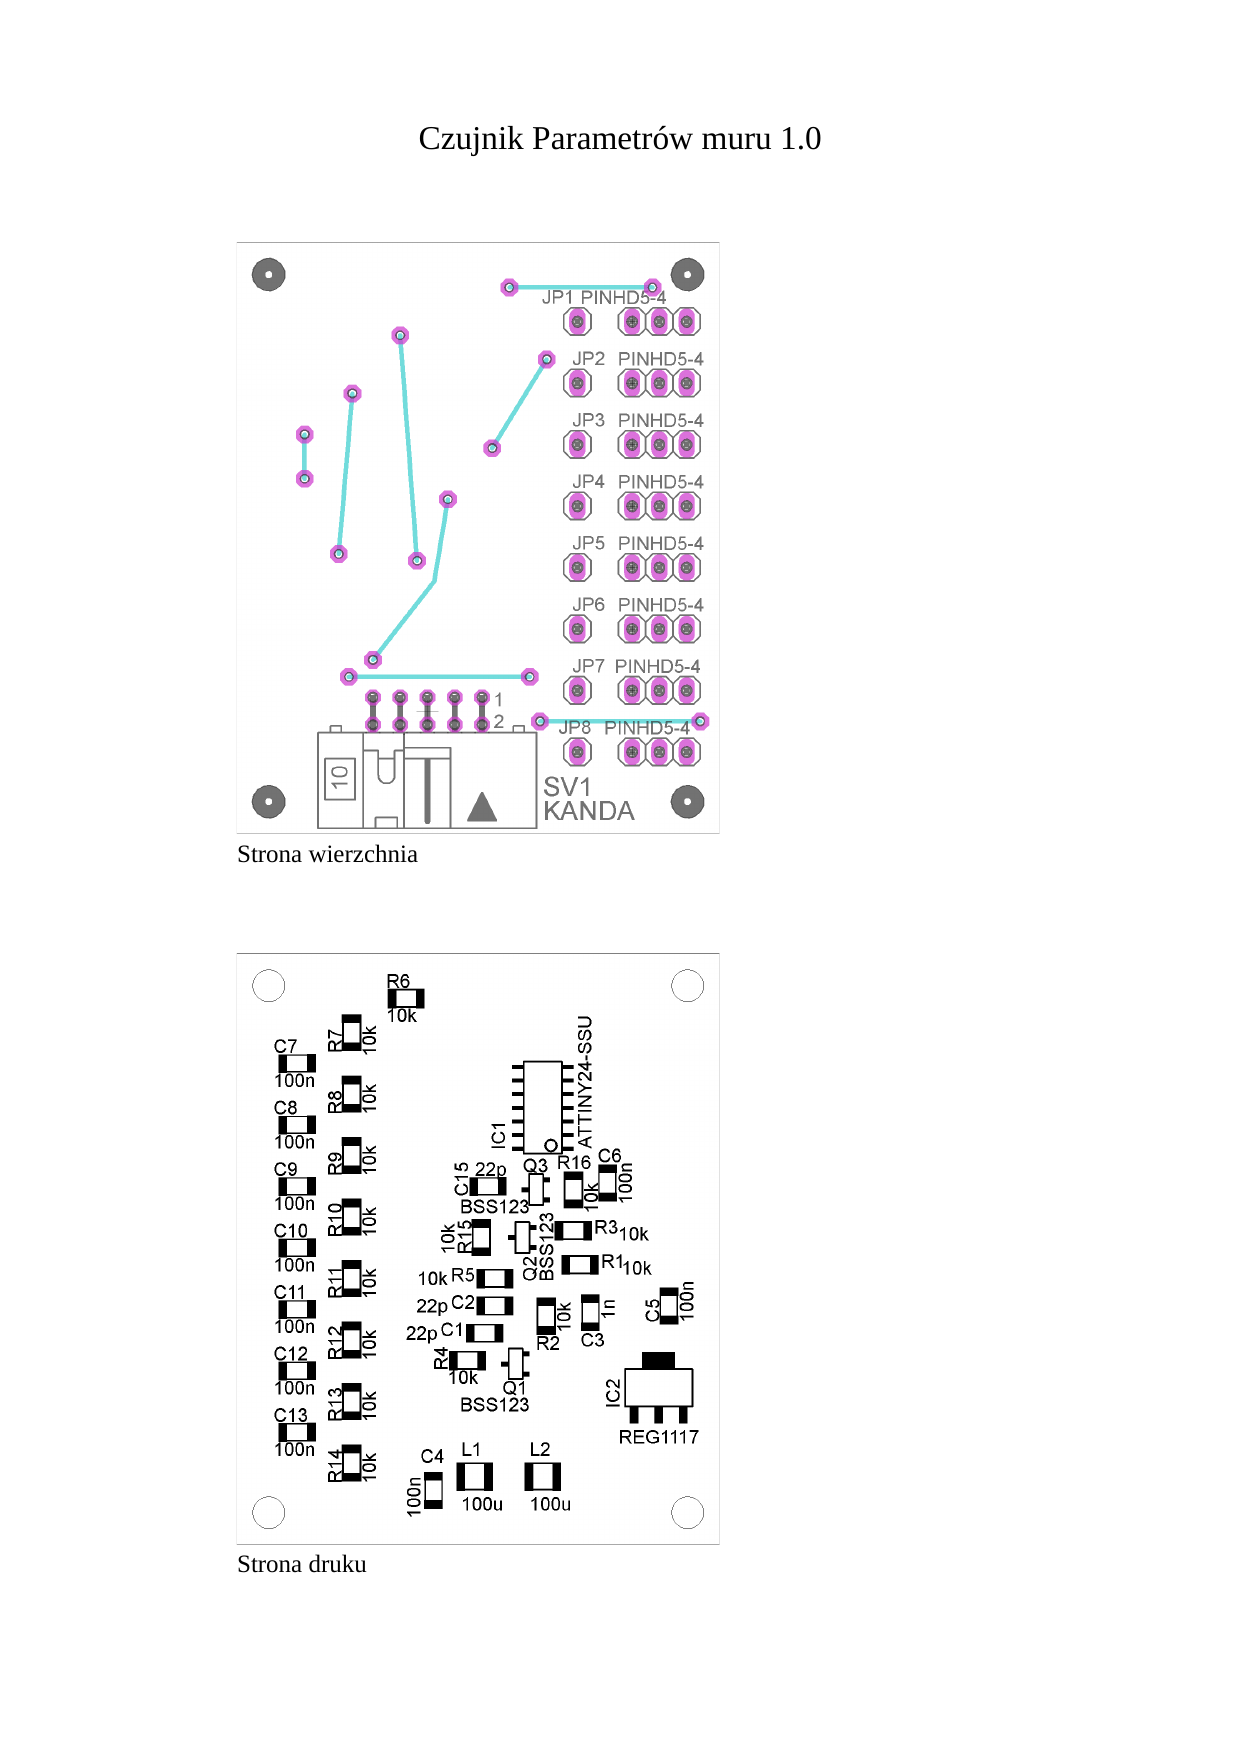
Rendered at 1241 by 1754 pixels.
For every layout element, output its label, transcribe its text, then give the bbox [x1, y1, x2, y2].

text Czujnik Parametrów muru 1.0 [118, 118, 1122, 156]
text Strona druku [118, 1549, 1122, 1578]
picture [236, 242, 720, 834]
picture [236, 953, 720, 1545]
text Strona wierzchnia [118, 839, 1122, 867]
